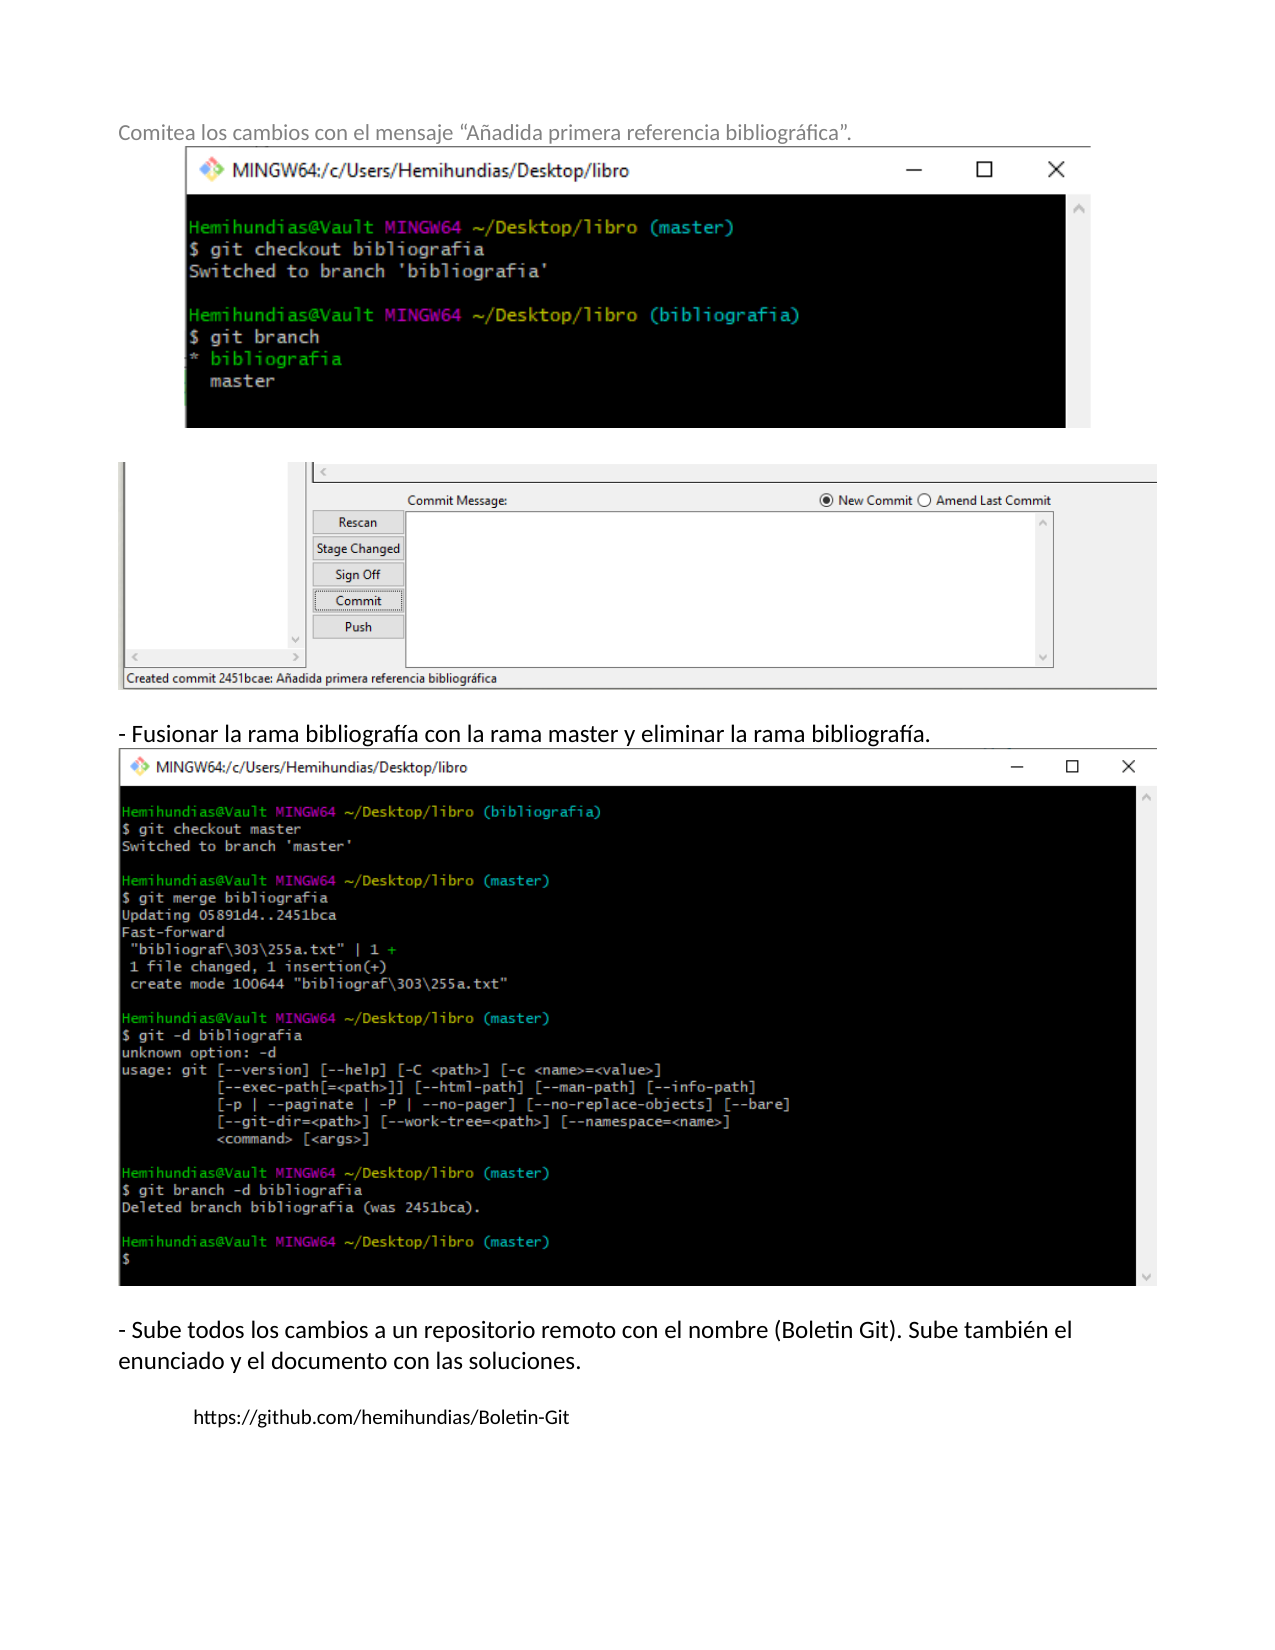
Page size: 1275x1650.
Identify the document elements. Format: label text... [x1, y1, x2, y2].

text - Fusionar la rama bibliografía con la rama master y eliminar la rama bibliografía. [118, 718, 1157, 748]
picture [118, 748, 1157, 1286]
text - Sube todos los cambios a un repositorio remoto con el nombre (Boletin Git). Sube también el enunciado y el documento con las soluciones. [118, 1314, 1157, 1375]
picture [118, 462, 1157, 690]
picture [184, 146, 1091, 428]
text https://github.com/hemihundias/Boletin-Git [118, 1404, 1157, 1429]
text Comitea los cambios con el mensaje “Añadida primera referencia bibliográfica”. [118, 118, 1157, 146]
